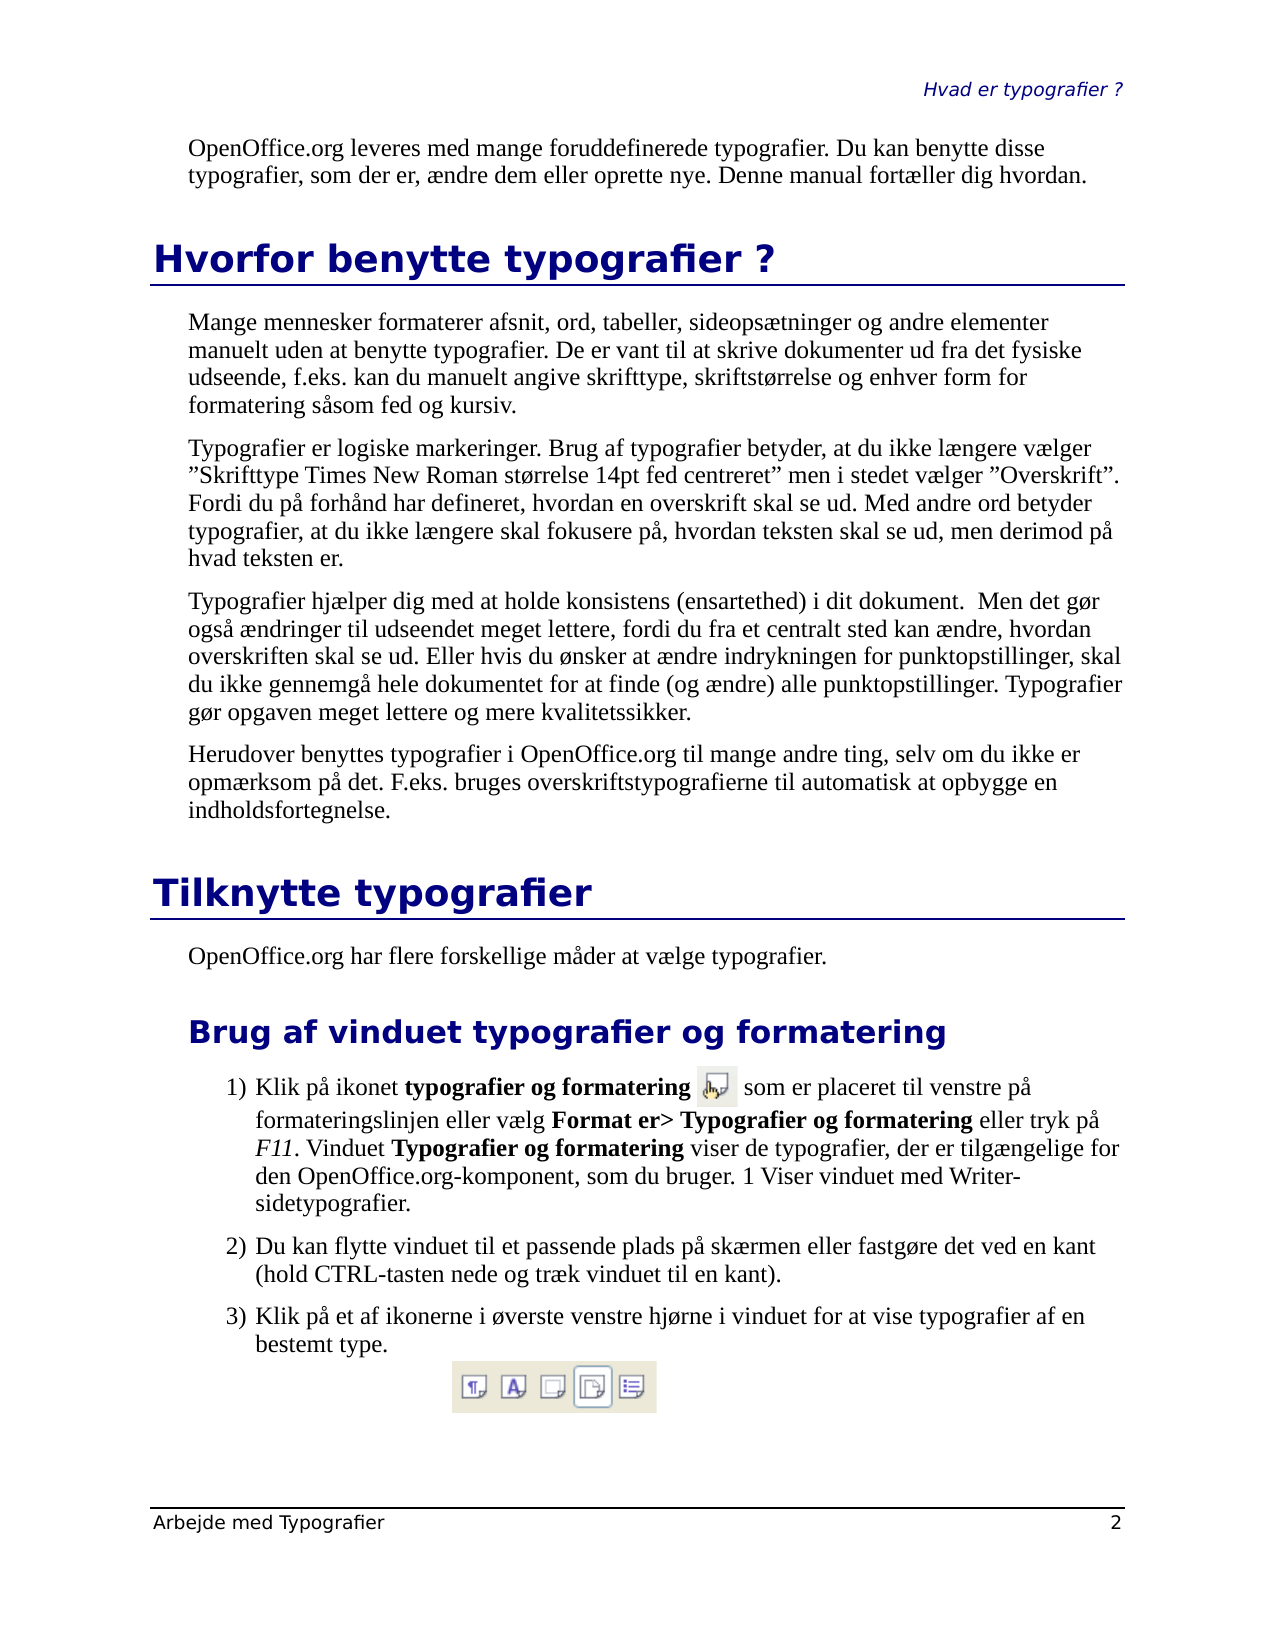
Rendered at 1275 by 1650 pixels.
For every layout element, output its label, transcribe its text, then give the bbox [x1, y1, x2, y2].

text Typografier hjælper dig med at holde konsistens (ensartethed) i dit dokument. Men det gør også ændringer til udseendet meget lettere, fordi du fra et centralt sted kan ændre, hvordan overskriften skal se ud. Eller hvis du ønsker at ændre indrykningen for punktopstillinger, skal du ikke gennemgå hele dokumentet for at finde (og ændre) alle punktopstillinger. Typografier gør opgaven meget lettere og mere kvalitetssikker. [188, 587, 1125, 726]
text OpenOffice.org leveres med mange foruddefinerede typografier. Du kan benytte disse typografier, som der er, ændre dem eller oprette nye. Denne manual fortæller dig hvordan. [188, 134, 1125, 189]
list Klik på ikonet typografier og formatering som er placeret til venstre på formateringslinjen eller vælg Format er> Typografier og formatering eller tryk på F11. Vinduet Typografier og formatering viser de typografier, der er tilgængelige for den OpenOffice.org-komponent, som du bruger. Figur 1 Viser vinduet med Writer- sidetypografier. [226, 1066, 1125, 1217]
list Du kan flytte vinduet til et passende plads på skærmen eller fastgøre det ved en kant (hold CTRL-tasten nede og træk vinduet til en kant). [226, 1232, 1125, 1287]
picture [697, 1066, 738, 1107]
text Mange mennesker formaterer afsnit, ord, tabeller, sideopsætninger og andre elementer manuelt uden at benytte typografier. De er vant til at skrive dokumenter ud fra det fysiske udseende, f.eks. kan du manuelt angive skrifttype, skriftstørrelse og enhver form for formatering såsom fed og kursiv. [188, 308, 1125, 419]
text Herudover benyttes typografier i OpenOffice.org til mange andre ting, selv om du ikke er opmærksom på det. F.eks. bruges overskriftstypografierne til automatisk at opbygge en indholdsfortegnelse. [188, 740, 1125, 823]
text OpenOffice.org har flere forskellige måder at vælge typografier. [188, 942, 1125, 970]
subtitle Hvorfor benytte typografier ? [150, 234, 1125, 284]
subtitle Tilknytte typografier [150, 868, 1125, 918]
list Klik på et af ikonerne i øverste venstre hjørne i vinduet for at vise typografier af en bestemt type. [226, 1302, 1125, 1441]
text Typografier er logiske markeringer. Brug af typografier betyder, at du ikke længere vælger ”Skrifttype Times New Roman størrelse 14pt fed centreret” men i stedet vælger ”Overskrift”. Fordi du på forhånd har defineret, hvordan en overskrift skal se ud. Med andre ord betyder typografier, at du ikke længere skal fokusere på, hvordan teksten skal se ud, men derimod på hvad teksten er. [188, 434, 1125, 572]
subtitle Brug af vinduet typografier og formatering [188, 1015, 1125, 1051]
picture [452, 1361, 657, 1413]
